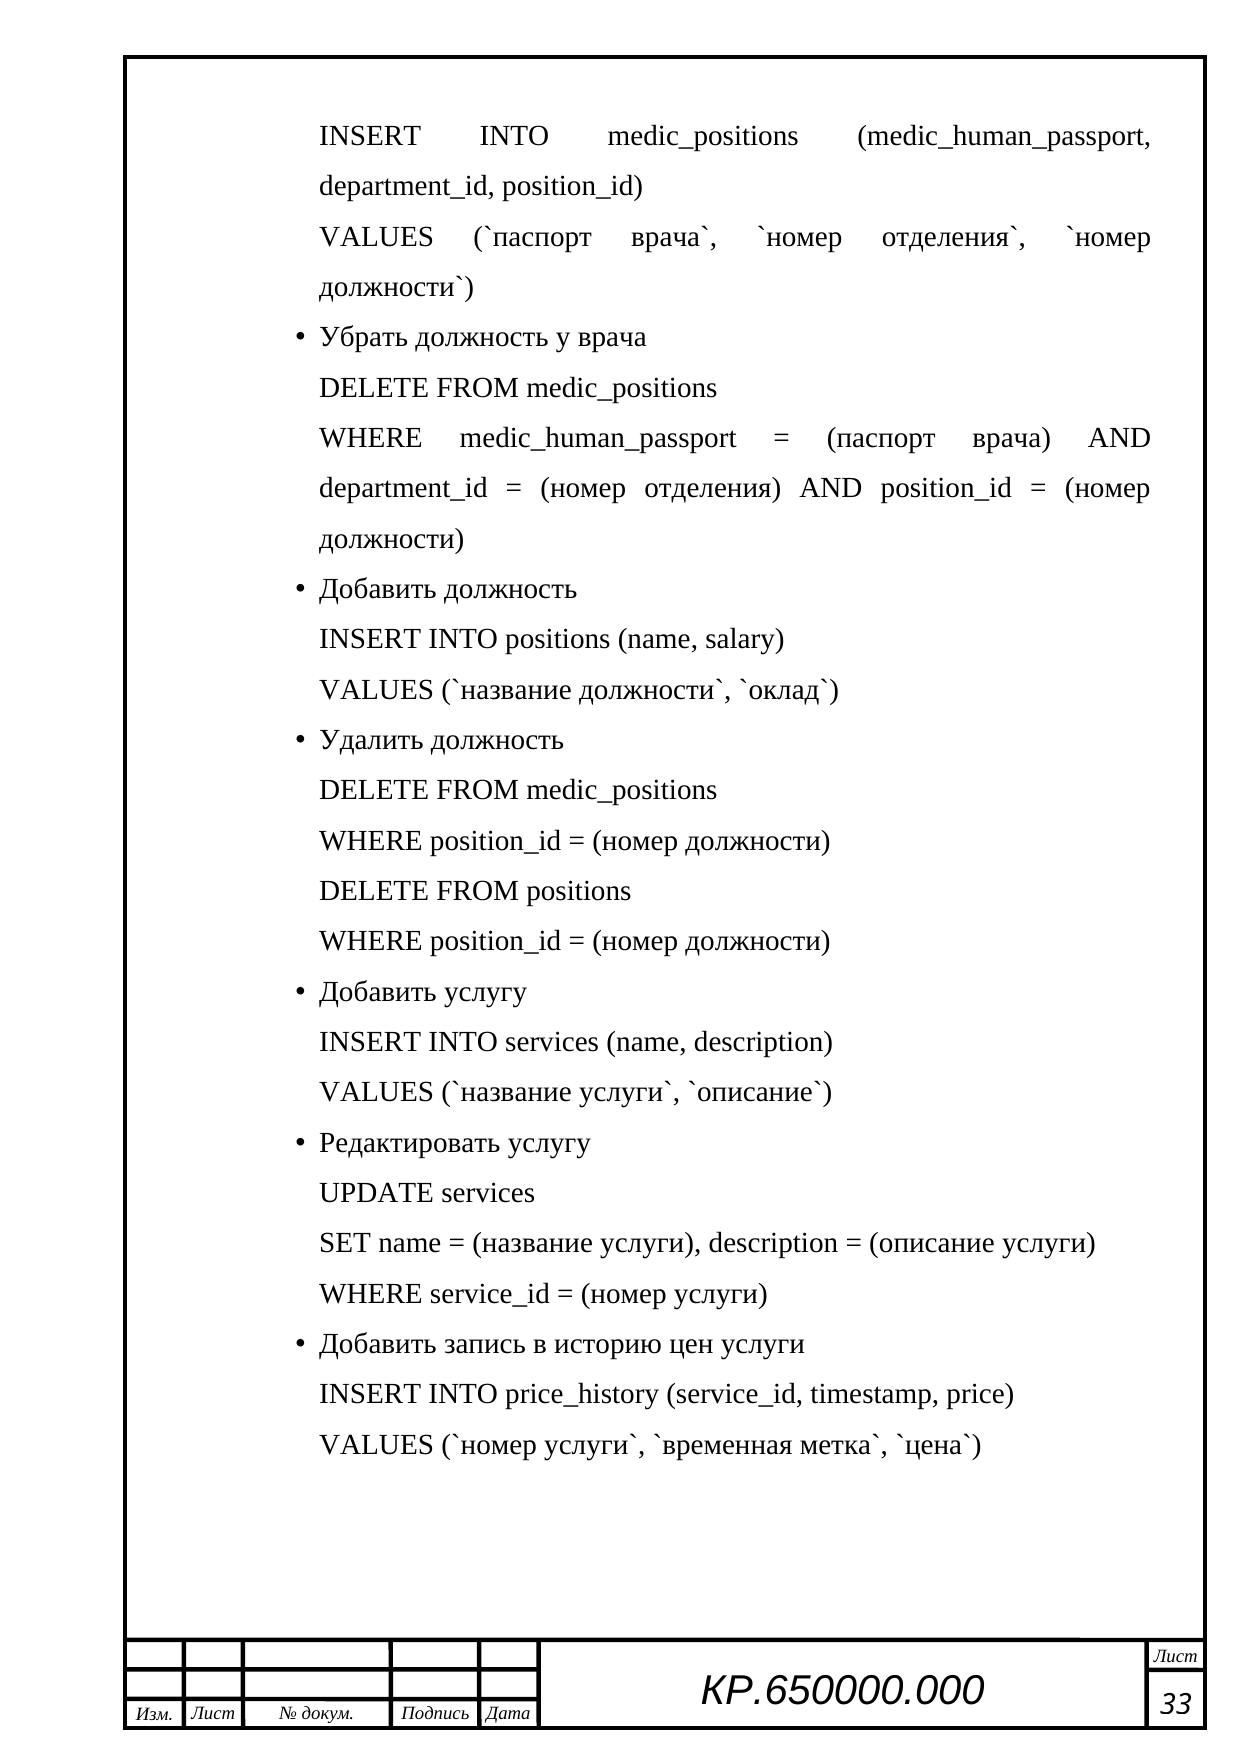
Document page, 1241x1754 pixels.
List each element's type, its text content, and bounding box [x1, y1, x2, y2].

list SET name = (название услуги), description = (описание услуги) [295, 1226, 1152, 1259]
list WHERE service_id = (номер услуги) [295, 1276, 1152, 1309]
list DELETE FROM positions [295, 873, 1152, 907]
list Редактировать услугу [295, 1125, 1152, 1158]
list Добавить запись в историю цен услуги [295, 1326, 1152, 1360]
list INSERT INTO medic_positions (medic_human_passport, department_id, position_id) [295, 118, 1152, 202]
list VALUES (`паспорт врача`, `номер отделения`, `номер должности`) [295, 219, 1152, 303]
list WHERE position_id = (номер должности) [295, 823, 1152, 856]
list INSERT INTO positions (name, salary) [295, 621, 1152, 655]
list Убрать должность у врача [295, 319, 1152, 353]
list Удалить должность [295, 722, 1152, 756]
list Добавить должность [295, 571, 1152, 605]
list INSERT INTO price_history (service_id, timestamp, price) [295, 1377, 1152, 1410]
list WHERE position_id = (номер должности) [295, 923, 1152, 957]
list VALUES (`название услуги`, `описание`) [295, 1074, 1152, 1108]
list VALUES (`номер услуги`, `временная метка`, `цена`) [295, 1427, 1152, 1460]
list VALUES (`название должности`, `оклад`) [295, 672, 1152, 705]
list Добавить услугу [295, 974, 1152, 1007]
list UPDATE services [295, 1175, 1152, 1209]
list DELETE FROM medic_positions [295, 772, 1152, 806]
list INSERT INTO services (name, description) [295, 1024, 1152, 1058]
list WHERE medic_human_passport = (паспорт врача) AND department_id = (номер отделения) AND position_id = (номер должности) [295, 420, 1152, 554]
list DELETE FROM medic_positions [295, 370, 1152, 403]
